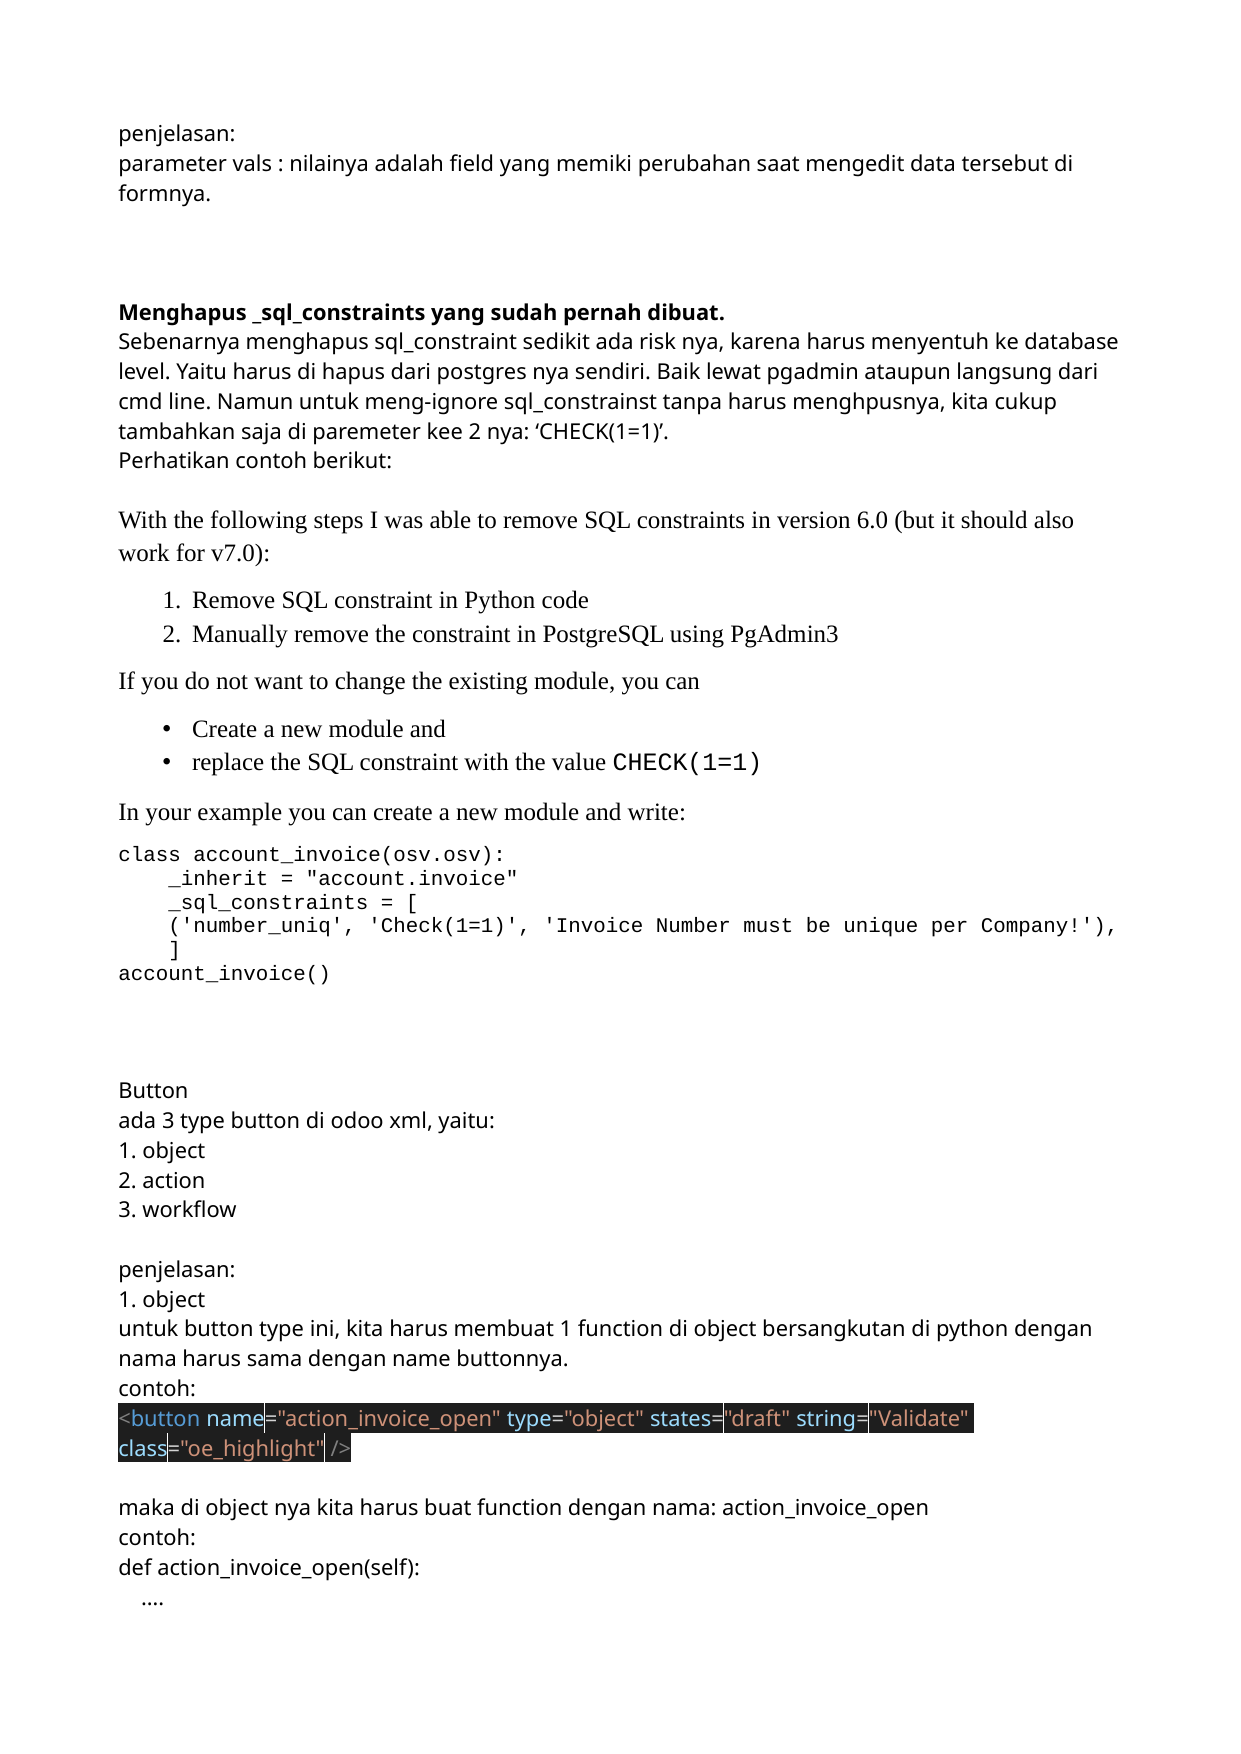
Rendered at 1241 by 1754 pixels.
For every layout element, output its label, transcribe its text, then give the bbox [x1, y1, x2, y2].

list Create a new module and [162, 714, 1122, 743]
list replace the SQL constraint with the value CHECK(1=1) [162, 747, 1122, 778]
text Perhatikan contoh berikut: [118, 446, 1122, 475]
text ('number_uniq', 'Check(1=1)', 'Invoice Number must be unique per Company!'), [118, 915, 1122, 939]
text ] [118, 939, 1122, 963]
text Sebenarnya menghapus sql_constraint sedikit ada risk nya, karena harus menyentuh ke database level. Yaitu harus di hapus dari postgres nya sendiri. Baik lewat pgadmin ataupun langsung dari cmd line. Namun untuk meng-ignore sql_constrainst tanpa harus menghpusnya, kita cukup tambahkan saja di paremeter kee 2 nya: ‘CHECK(1=1)’. [118, 326, 1122, 446]
text If you do not want to change the existing module, you can [118, 666, 1122, 695]
text Menghapus _sql_constraints yang sudah pernah dibuat. [118, 297, 1122, 326]
text account_invoice() [118, 963, 1122, 986]
text class account_invoice(osv.osv): [118, 844, 1122, 868]
text Button [118, 1075, 1122, 1105]
text 2. action [118, 1164, 1122, 1194]
list Remove SQL constraint in Python code [162, 586, 1122, 614]
text parameter vals : nilainya adalah field yang memiki perubahan saat mengedit data tersebut di formnya. [118, 148, 1122, 207]
text ada 3 type button di odoo xml, yaitu: [118, 1105, 1122, 1135]
text contoh: [118, 1522, 1122, 1552]
text contoh: [118, 1373, 1122, 1403]
list Manually remove the constraint in PostgreSQL using PgAdmin3 [162, 619, 1122, 647]
text penjelasan: [118, 118, 1122, 148]
text def action_invoice_open(self): [118, 1552, 1122, 1581]
text In your example you can create a new module and write: [118, 797, 1122, 826]
text 3. workflow [118, 1194, 1122, 1224]
text <button name="action_invoice_open" type="object" states="draft" string="Validate" class="oe_highlight" /> [118, 1403, 1122, 1462]
text penjelasan: [118, 1254, 1122, 1284]
text _sql_constraints = [ [118, 892, 1122, 915]
text _inherit = "account.invoice" [118, 868, 1122, 892]
text 1. object [118, 1284, 1122, 1313]
text …. [118, 1581, 1122, 1611]
text untuk button type ini, kita harus membuat 1 function di object bersangkutan di python dengan nama harus sama dengan name buttonnya. [118, 1313, 1122, 1373]
text 1. object [118, 1135, 1122, 1164]
text With the following steps I was able to remove SQL constraints in version 6.0 (but it should also work for v7.0): [118, 505, 1122, 567]
text maka di object nya kita harus buat function dengan nama: action_invoice_open [118, 1492, 1122, 1522]
